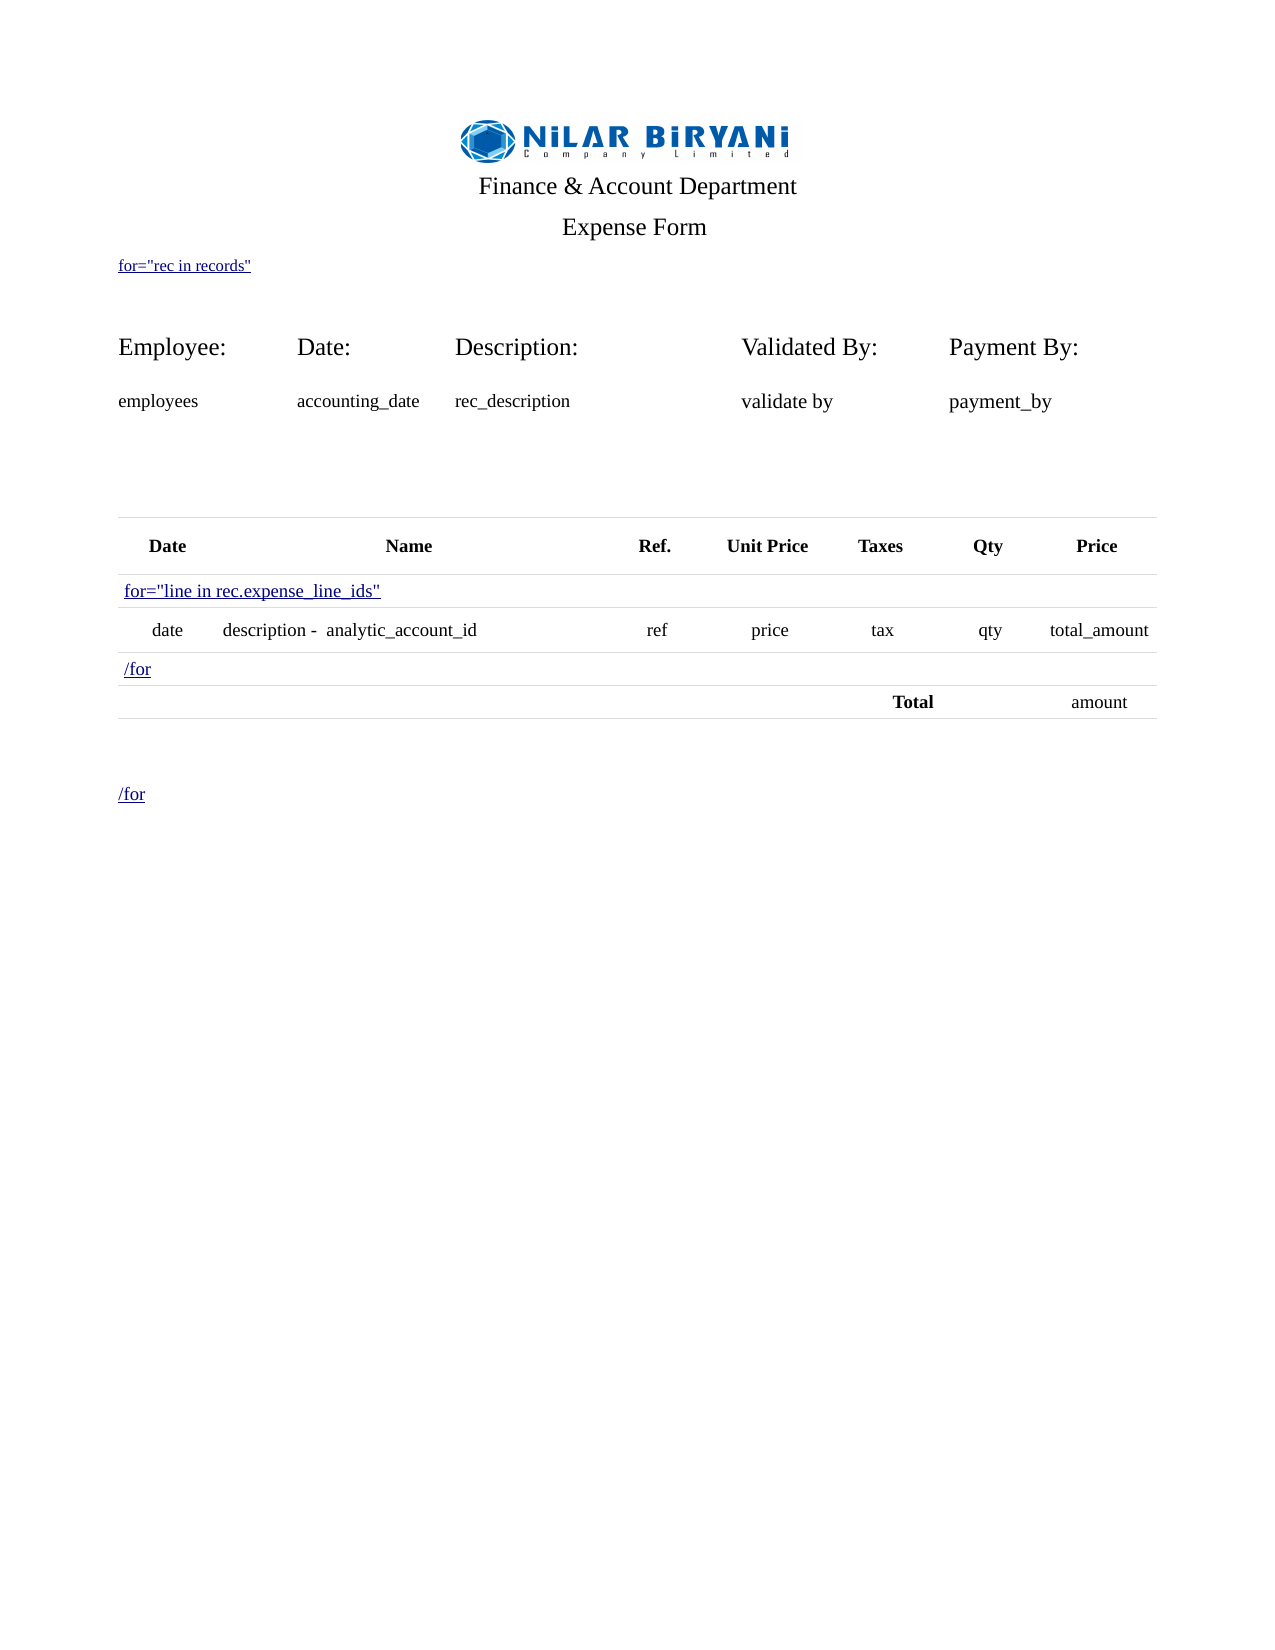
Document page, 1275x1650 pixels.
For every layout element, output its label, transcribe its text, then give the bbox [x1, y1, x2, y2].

table_cell accounting_date [297, 390, 455, 440]
text for="rec in records" [118, 255, 1157, 274]
table_cell ref [601, 608, 713, 652]
table_header Description: [455, 332, 741, 389]
table_cell [939, 686, 1042, 718]
table_cell validate by [741, 390, 949, 440]
table_cell /for [118, 653, 1157, 685]
table_header Date: [297, 332, 455, 389]
table_cell amount [1042, 686, 1157, 718]
table_header Date [118, 518, 217, 574]
picture [460, 120, 803, 163]
table_cell for="line in rec.expense_line_ids" [118, 575, 1157, 607]
table_header Validated By: [741, 332, 949, 389]
table_header Taxes [826, 518, 939, 574]
table_cell tax [826, 608, 939, 652]
table_header Unit Price [714, 518, 826, 574]
table_header Name [217, 518, 601, 574]
table_cell Total [118, 686, 939, 718]
text /for [118, 783, 1157, 804]
table_cell qty [939, 608, 1042, 652]
table_header Price [1042, 518, 1157, 574]
table_header Employee: [118, 332, 297, 389]
table_header [118, 118, 1157, 165]
table_header Ref. [601, 518, 713, 574]
table_cell Expense Form [118, 206, 1157, 255]
table_cell employees [118, 390, 297, 440]
table_cell payment_by [949, 390, 1157, 440]
table_cell description - analytic_account_id [217, 608, 601, 652]
table_cell total_amount [1042, 608, 1157, 652]
table_header Qty [939, 518, 1042, 574]
table_cell rec_description [455, 390, 741, 440]
table_cell price [714, 608, 826, 652]
table_cell Finance & Account Department [118, 165, 1157, 206]
table_header Payment By: [949, 332, 1157, 389]
table_cell date [118, 608, 217, 652]
